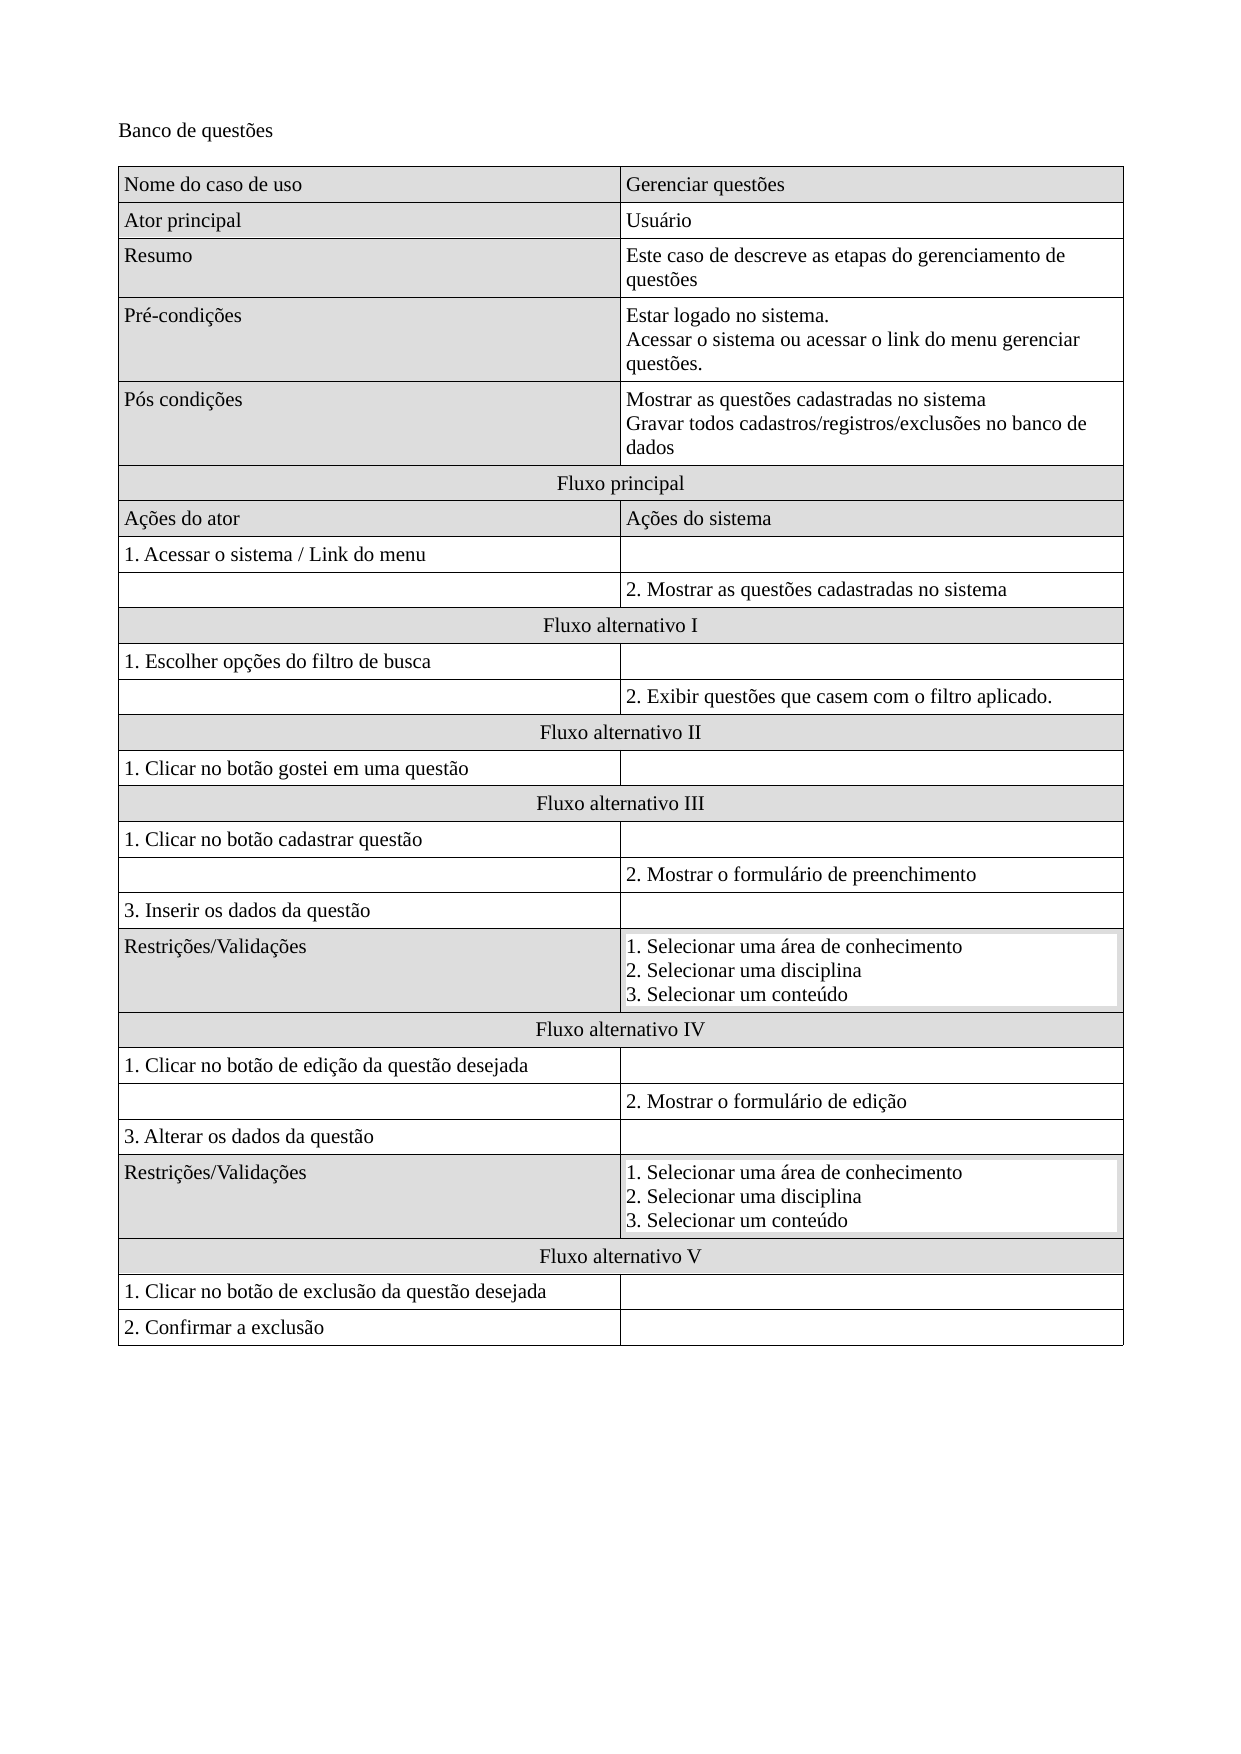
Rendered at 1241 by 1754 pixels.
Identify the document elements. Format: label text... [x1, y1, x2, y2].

table_cell [621, 751, 1123, 785]
table_cell Resumo [119, 239, 620, 297]
table_cell Restrições/Validações [119, 1155, 620, 1238]
table_cell [119, 1084, 620, 1118]
table_cell 2. Mostrar o formulário de edição [621, 1084, 1123, 1118]
table_cell [621, 822, 1123, 857]
text Banco de questões [118, 118, 1122, 142]
table_cell Ações do sistema [621, 501, 1123, 536]
table_cell Fluxo alternativo V [119, 1239, 1123, 1273]
table_cell [119, 573, 620, 607]
table_cell 1. Selecionar uma área de conhecimento 2. Selecionar uma disciplina 3. Selecionar um conteúdo [621, 1155, 1123, 1238]
table_cell [621, 1310, 1123, 1345]
table_cell 1. Acessar o sistema / Link do menu [119, 537, 620, 572]
table_cell Fluxo alternativo II [119, 715, 1123, 750]
table_cell Fluxo alternativo III [119, 786, 1123, 821]
table_cell 2. Confirmar a exclusão [119, 1310, 620, 1345]
table_cell 3. Inserir os dados da questão [119, 893, 620, 928]
table_cell [119, 858, 620, 892]
table_cell Fluxo alternativo I [119, 608, 1123, 643]
table_cell Pós condições [119, 382, 620, 465]
table_cell [621, 893, 1123, 928]
table_cell 1. Escolher opções do filtro de busca [119, 644, 620, 678]
table_cell 1. Clicar no botão de edição da questão desejada [119, 1048, 620, 1083]
table_cell Fluxo alternativo IV [119, 1013, 1123, 1047]
table_cell [119, 680, 620, 714]
table_header Nome do caso de uso [119, 167, 620, 202]
table_cell [621, 644, 1123, 678]
table_cell Restrições/Validações [119, 929, 620, 1012]
table_cell 2. Mostrar as questões cadastradas no sistema [621, 573, 1123, 607]
table_cell Ator principal [119, 203, 620, 237]
table_cell Este caso de descreve as etapas do gerenciamento de questões [621, 239, 1123, 297]
table_cell [621, 1120, 1123, 1154]
table_cell 1. Clicar no botão gostei em uma questão [119, 751, 620, 785]
table_cell Fluxo principal [119, 466, 1123, 500]
table_cell Ações do ator [119, 501, 620, 536]
table_cell Mostrar as questões cadastradas no sistema Gravar todos cadastros/registros/exclusões no banco de dados [621, 382, 1123, 465]
table_header Gerenciar questões [621, 167, 1123, 202]
table_cell 1. Selecionar uma área de conhecimento 2. Selecionar uma disciplina 3. Selecionar um conteúdo [621, 929, 1123, 1012]
table_cell Usuário [621, 203, 1123, 237]
table_cell [621, 1048, 1123, 1083]
table_cell 3. Alterar os dados da questão [119, 1120, 620, 1154]
table_cell Pré-condições [119, 298, 620, 381]
table_cell 2. Mostrar o formulário de preenchimento [621, 858, 1123, 892]
table_cell Estar logado no sistema. Acessar o sistema ou acessar o link do menu gerenciar questões. [621, 298, 1123, 381]
table_cell 1. Clicar no botão cadastrar questão [119, 822, 620, 857]
table_cell [621, 537, 1123, 572]
table_cell 2. Exibir questões que casem com o filtro aplicado. [621, 680, 1123, 714]
table_cell 1. Clicar no botão de exclusão da questão desejada [119, 1275, 620, 1309]
table_cell [621, 1275, 1123, 1309]
